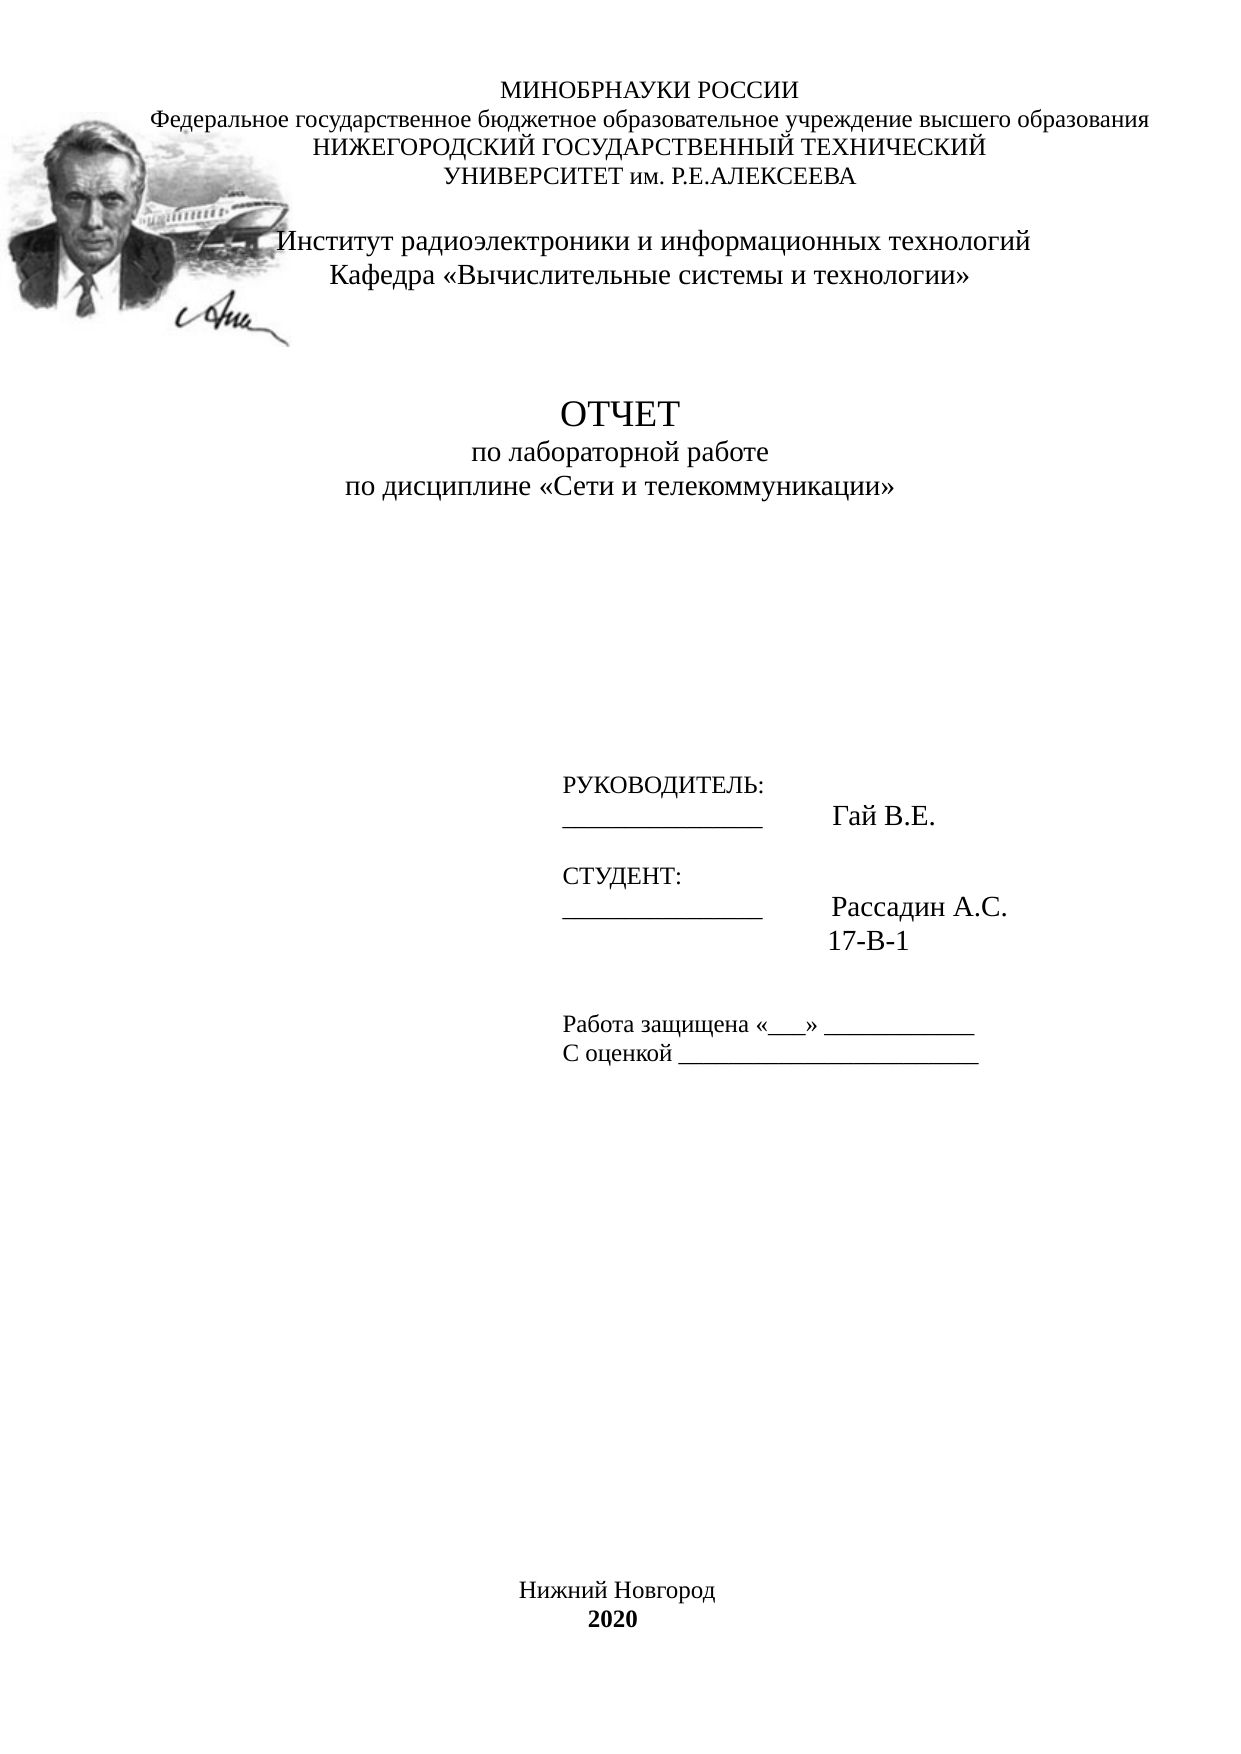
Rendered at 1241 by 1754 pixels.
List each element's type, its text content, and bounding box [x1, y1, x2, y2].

subtitle СТУДЕНТ: [562, 861, 1165, 889]
text по лабораторной работе [75, 434, 1165, 468]
text Нижний Новгород [75, 1575, 1165, 1604]
text Институт радиоэлектроники и информационных технологий [134, 223, 1165, 257]
text 17-В-1 [75, 923, 1165, 957]
text 2020 [60, 1604, 1165, 1632]
text С оценкой ________________________ [562, 1038, 1165, 1067]
text Кафедра «Вычислительные системы и технологии» [134, 257, 1165, 291]
text по дисциплине «Сети и телекоммуникации» [75, 468, 1165, 501]
subtitle РУКОВОДИТЕЛЬ: [562, 770, 1165, 798]
text Федеральное государственное бюджетное образовательное учреждение высшего образования [134, 104, 1165, 132]
subtitle МИНОБРНАУКИ РОССИИ [134, 75, 1165, 104]
text ________________ Гай В.Е. [562, 798, 1165, 832]
text Работа защищена «___» ____________ [562, 1009, 1165, 1038]
text УНИВЕРСИТЕТ им. Р.Е.АЛЕКСЕЕВА [134, 161, 1165, 190]
subtitle ОТЧЕТ [75, 391, 1165, 434]
text ________________ Рассадин А.С. [562, 889, 1165, 923]
subtitle НИЖЕГОРОДСКИЙ ГОСУДАРСТВЕННЫЙ ТЕХНИЧЕСКИЙ [134, 132, 1165, 161]
